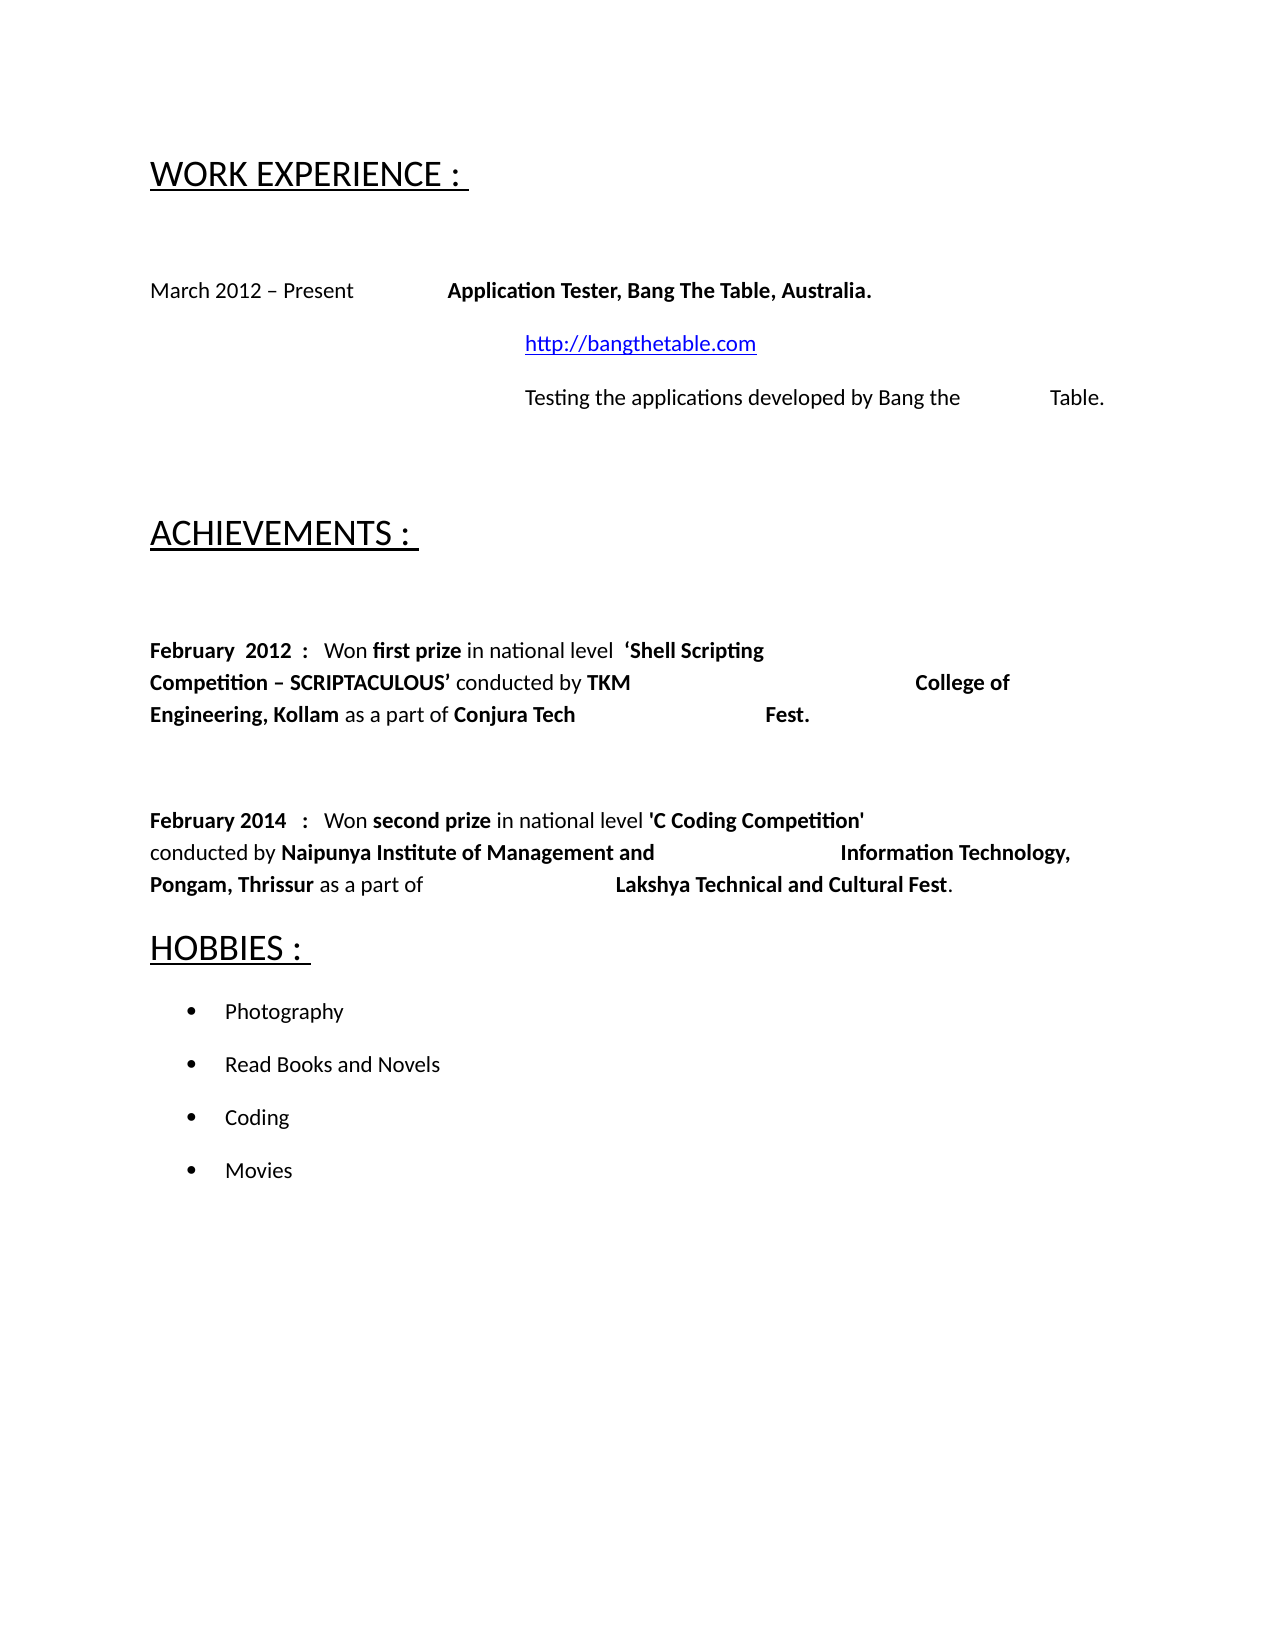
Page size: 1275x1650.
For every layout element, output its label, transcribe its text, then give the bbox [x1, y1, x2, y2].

list Coding [187, 1103, 1125, 1131]
text February 2012 : Won first prize in national level ‘Shell Scripting Competition – SCRIPTACULOUS’ conducted by TKM College of Engineering, Kollam as a part of Conjura Tech Fest. [150, 636, 1125, 728]
list Read Books and Novels [187, 1050, 1125, 1078]
list Movies [187, 1156, 1125, 1184]
text http://bangthetable.com [375, 329, 1125, 358]
text HOBBIES : [150, 923, 1125, 969]
text March 2012 – Present Application Tester, Bang The Table, Australia. [150, 277, 1125, 304]
text ACHIEVEMENTS : [150, 509, 1125, 555]
text WORK EXPERIENCE : [150, 150, 1125, 196]
text February 2014 : Won second prize in national level 'C Coding Competition' conducted by Naipunya Institute of Management and Information Technology, Pongam, Thrissur as a part of Lakshya Technical and Cultural Fest. [150, 806, 1125, 898]
text Testing the applications developed by Bang the Table. [375, 383, 1125, 411]
list Photography [187, 997, 1125, 1025]
